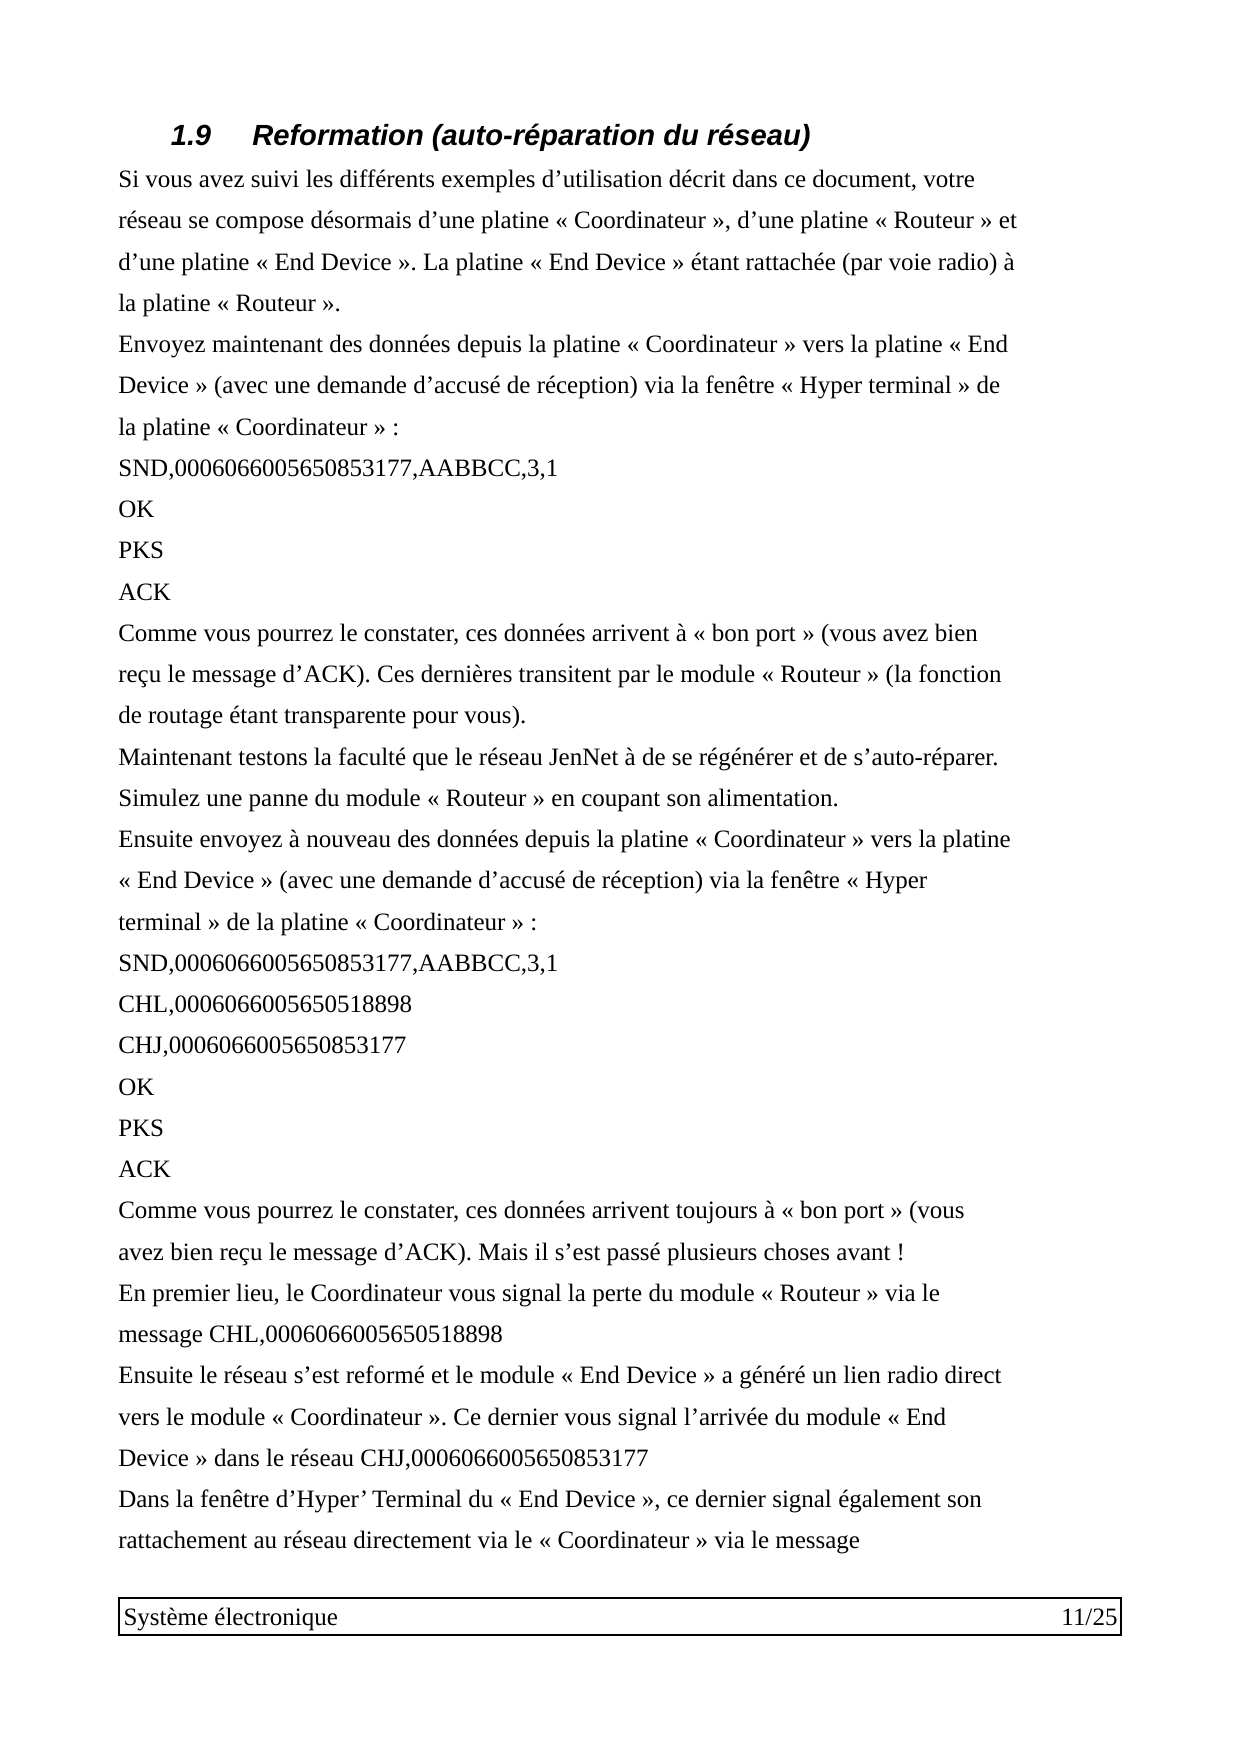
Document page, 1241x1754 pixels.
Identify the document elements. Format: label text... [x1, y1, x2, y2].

text rattachement au réseau directement via le « Coordinateur » via le message [118, 1525, 1122, 1554]
text OK [118, 494, 1122, 523]
text Ensuite le réseau s’est reformé et le module « End Device » a généré un lien radio direct [118, 1360, 1122, 1389]
text Si vous avez suivi les différents exemples d’utilisation décrit dans ce document, votre [118, 164, 1122, 193]
text ACK [118, 577, 1122, 605]
text ACK [118, 1154, 1122, 1183]
text reçu le message d’ACK). Ces dernières transitent par le module « Routeur » (la fonction [118, 659, 1122, 688]
text En premier lieu, le Coordinateur vous signal la perte du module « Routeur » via le [118, 1278, 1122, 1307]
text OK [118, 1072, 1122, 1100]
text Envoyez maintenant des données depuis la platine « Coordinateur » vers la platine « End [118, 329, 1122, 358]
text « End Device » (avec une demande d’accusé de réception) via la fenêtre « Hyper [118, 865, 1122, 894]
text Maintenant testons la faculté que le réseau JenNet à de se régénérer et de s’auto-réparer. [118, 742, 1122, 770]
text Device » (avec une demande d’accusé de réception) via la fenêtre « Hyper terminal » de [118, 370, 1122, 399]
text terminal » de la platine « Coordinateur » : [118, 907, 1122, 935]
text la platine « Coordinateur » : [118, 412, 1122, 440]
text Device » dans le réseau CHJ,0006066005650853177 [118, 1443, 1122, 1472]
text Ensuite envoyez à nouveau des données depuis la platine « Coordinateur » vers la platine [118, 824, 1122, 853]
subtitle Reformation (auto-réparation du réseau) [162, 118, 1122, 152]
text Comme vous pourrez le constater, ces données arrivent à « bon port » (vous avez bien [118, 618, 1122, 647]
text SND,0006066005650853177,AABBCC,3,1 [118, 948, 1122, 977]
text Dans la fenêtre d’Hyper’ Terminal du « End Device », ce dernier signal également son [118, 1484, 1122, 1513]
text de routage étant transparente pour vous). [118, 700, 1122, 729]
text SND,0006066005650853177,AABBCC,3,1 [118, 453, 1122, 482]
text Simulez une panne du module « Routeur » en coupant son alimentation. [118, 783, 1122, 812]
text la platine « Routeur ». [118, 288, 1122, 317]
text réseau se compose désormais d’une platine « Coordinateur », d’une platine « Routeur » et [118, 205, 1122, 234]
text CHJ,0006066005650853177 [118, 1030, 1122, 1059]
text PKS [118, 1113, 1122, 1142]
text vers le module « Coordinateur ». Ce dernier vous signal l’arrivée du module « End [118, 1402, 1122, 1430]
text CHL,0006066005650518898 [118, 989, 1122, 1018]
text Comme vous pourrez le constater, ces données arrivent toujours à « bon port » (vous [118, 1195, 1122, 1224]
text avez bien reçu le message d’ACK). Mais il s’est passé plusieurs choses avant ! [118, 1237, 1122, 1265]
text message CHL,0006066005650518898 [118, 1319, 1122, 1348]
text PKS [118, 535, 1122, 564]
text d’une platine « End Device ». La platine « End Device » étant rattachée (par voie radio) à [118, 247, 1122, 275]
